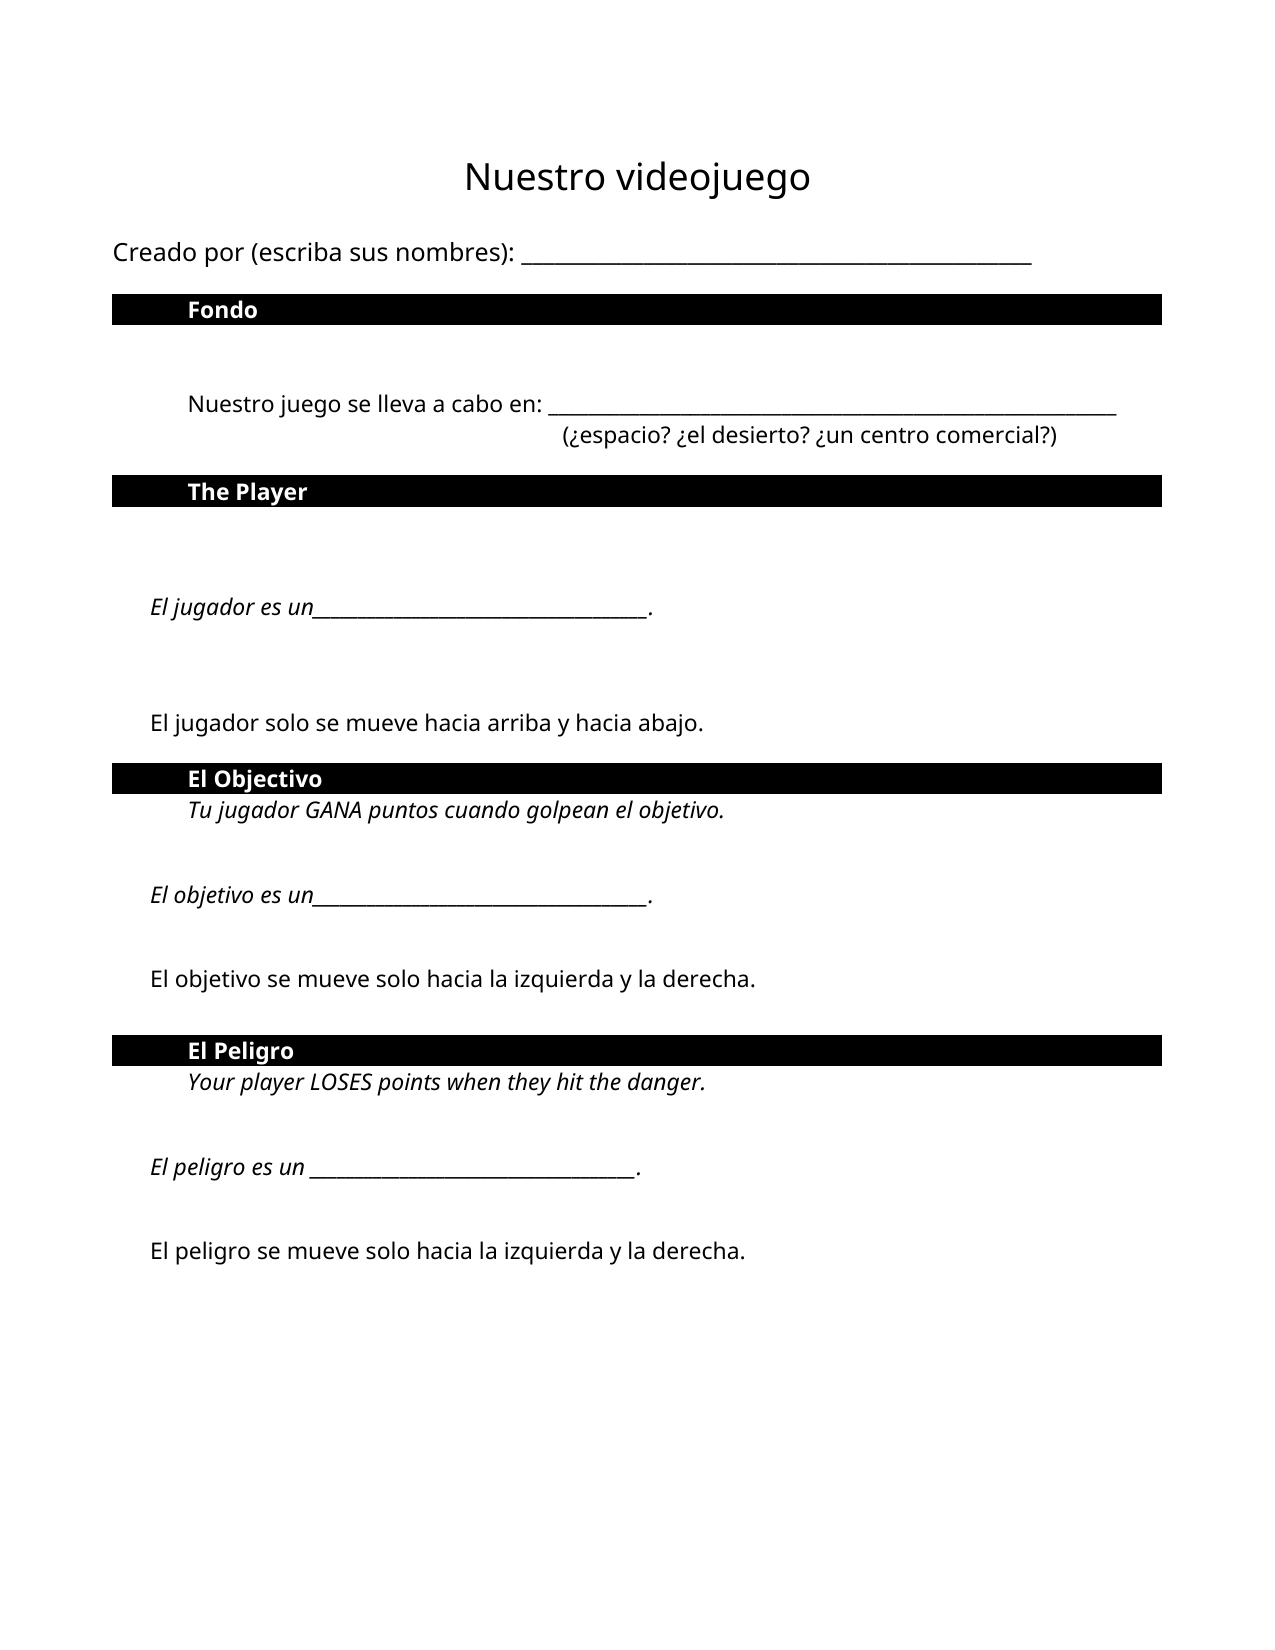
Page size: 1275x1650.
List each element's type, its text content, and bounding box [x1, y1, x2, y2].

text Nuestro videojuego [112, 150, 1162, 201]
text Creado por (escriba sus nombres): ______________________________________________ [112, 235, 1162, 269]
list El objetivo es un_____________________________________. [112, 878, 1162, 910]
subtitle Fondo [112, 294, 1162, 325]
list Your player LOSES points when they hit the danger. [150, 1066, 1162, 1097]
subtitle The Player [112, 475, 1162, 507]
list El jugador es un_____________________________________. [112, 591, 1162, 622]
list El jugador solo se mueve hacia arriba y hacia abajo. [112, 675, 1162, 738]
list El peligro se mueve solo hacia la izquierda y la derecha. [112, 1235, 1162, 1266]
subtitle El Objectivo [112, 763, 1162, 794]
subtitle El Peligro [112, 1035, 1162, 1066]
list Nuestro juego se lleva a cabo en: ________________________________________________________ [150, 388, 1162, 419]
list El peligro es un ____________________________________. [112, 1150, 1162, 1182]
list (¿espacio? ¿el desierto? ¿un centro comercial?) [150, 419, 1162, 450]
text El objetivo se mueve solo hacia la izquierda y la derecha. [150, 963, 1162, 994]
list Tu jugador GANA puntos cuando golpean el objetivo. [150, 794, 1162, 825]
